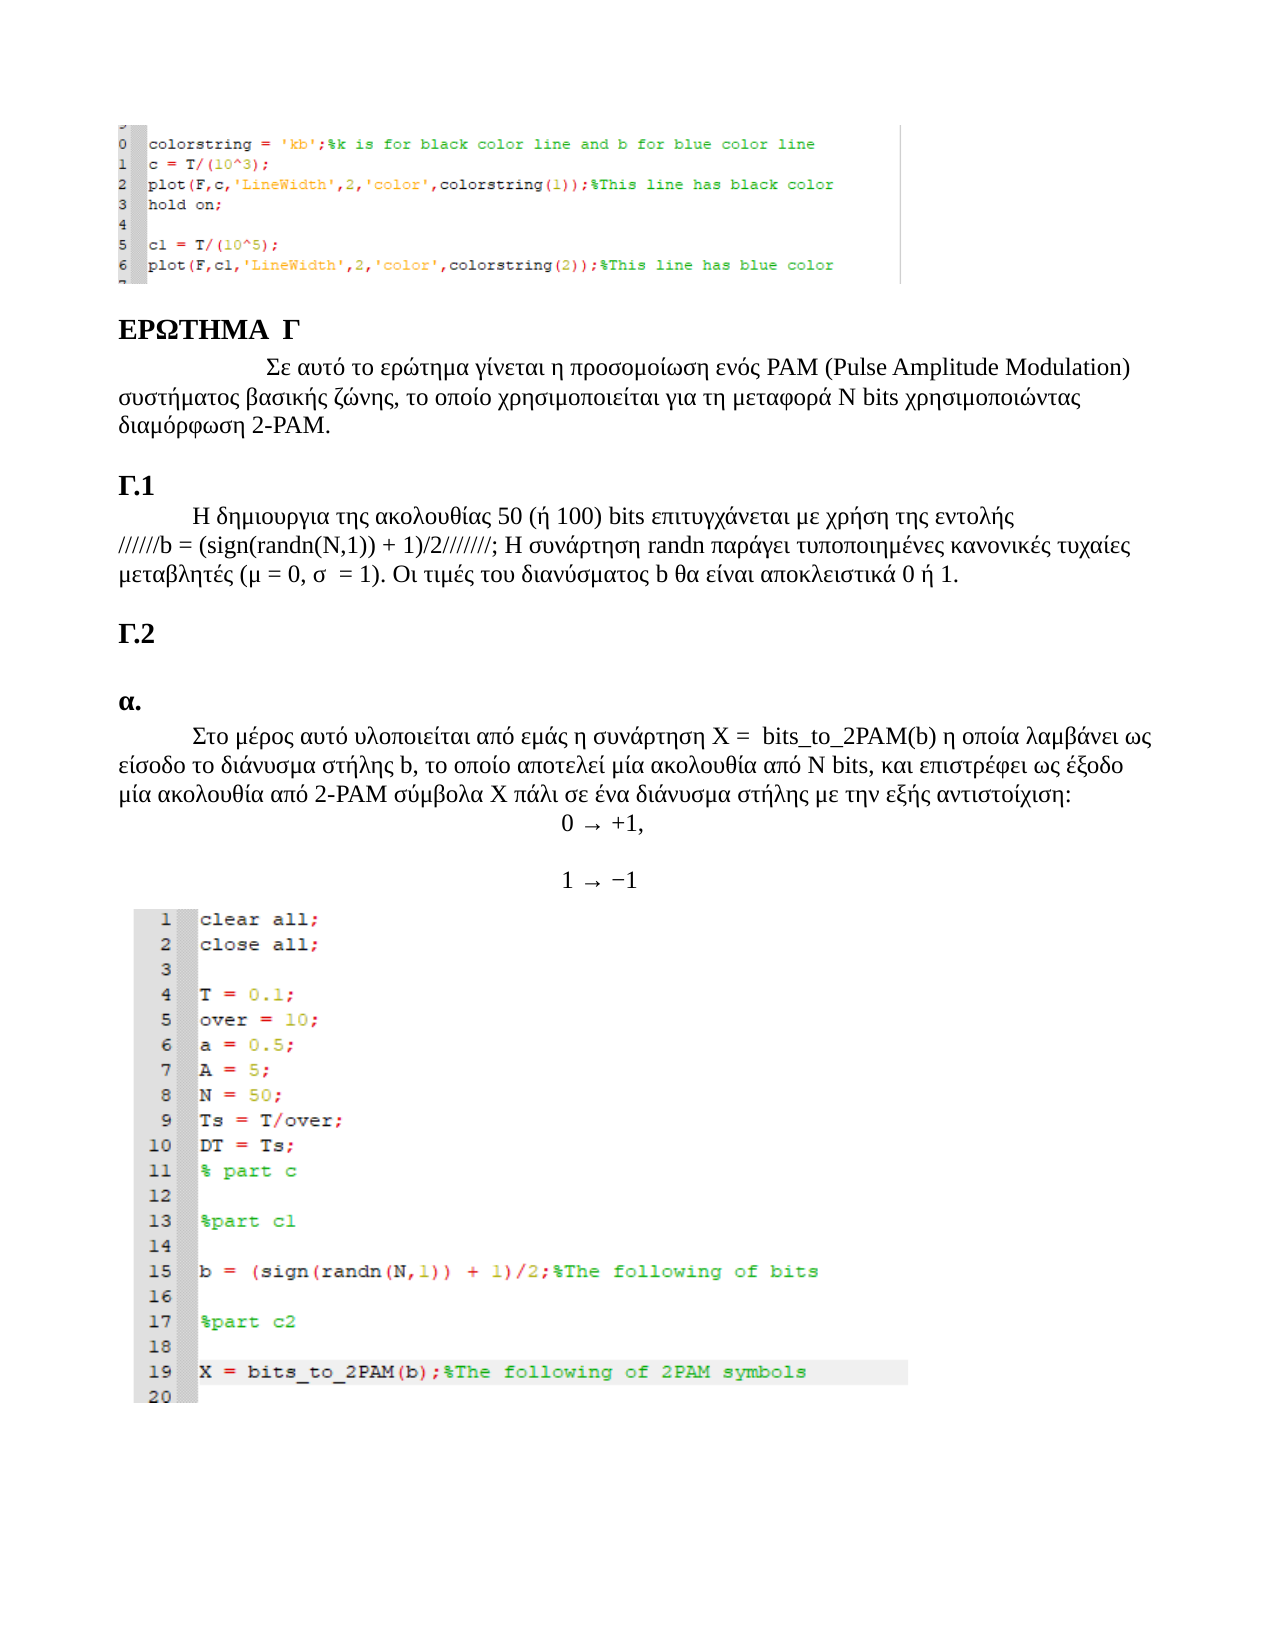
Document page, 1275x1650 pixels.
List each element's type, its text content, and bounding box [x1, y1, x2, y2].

text Σε αυτό το ερώτημα γίνεται η προσομοίωση ενός PAM (Pulse Amplitude Modulation) συστήματος βασικής ζώνης, το οποίο χρησιμοποιείται για τη μεταφορά Ν bits χρησιμοποιώντας διαμόρφωση 2-PAM. [118, 346, 1157, 439]
text Στο μέρος αυτό υλοποιείται από εμάς η συνάρτηση X = bits_to_2PAM(b) η οποία λαμβάνει ως είσοδο το διάνυσμα στήλης b, το οποίο αποτελεί μία ακολουθία από Ν bits, και επιστρέφει ως έξοδο μία ακολουθία από 2-PAM σύμβολα X πάλι σε ένα διάνυσμα στήλης με την εξής αντιστοίχιση: [118, 717, 1157, 808]
text 1 → −1 [118, 866, 1157, 894]
text ΕΡΩΤΗΜΑ Γ [118, 312, 1157, 346]
text Γ.2 [118, 616, 1157, 650]
text //////b = (sign(randn(N,1)) + 1)/2///////; Η συνάρτηση randn παράγει τυποποιημένες κανονικές τυχαίες μεταβλητές (μ = 0, σ = 1). Οι τιμές του διανύσματος b θα είναι αποκλειστικά 0 ή 1. [118, 530, 1157, 588]
text Η δημιουργια της ακολουθίας 50 (ή 100) bits επιτυγχάνεται με χρήση της εντολής [118, 501, 1157, 530]
text α. [118, 683, 1157, 717]
text 0 → +1, [118, 808, 1157, 837]
picture [118, 125, 1157, 284]
text Γ.1 [118, 468, 1157, 501]
picture [133, 909, 909, 1403]
